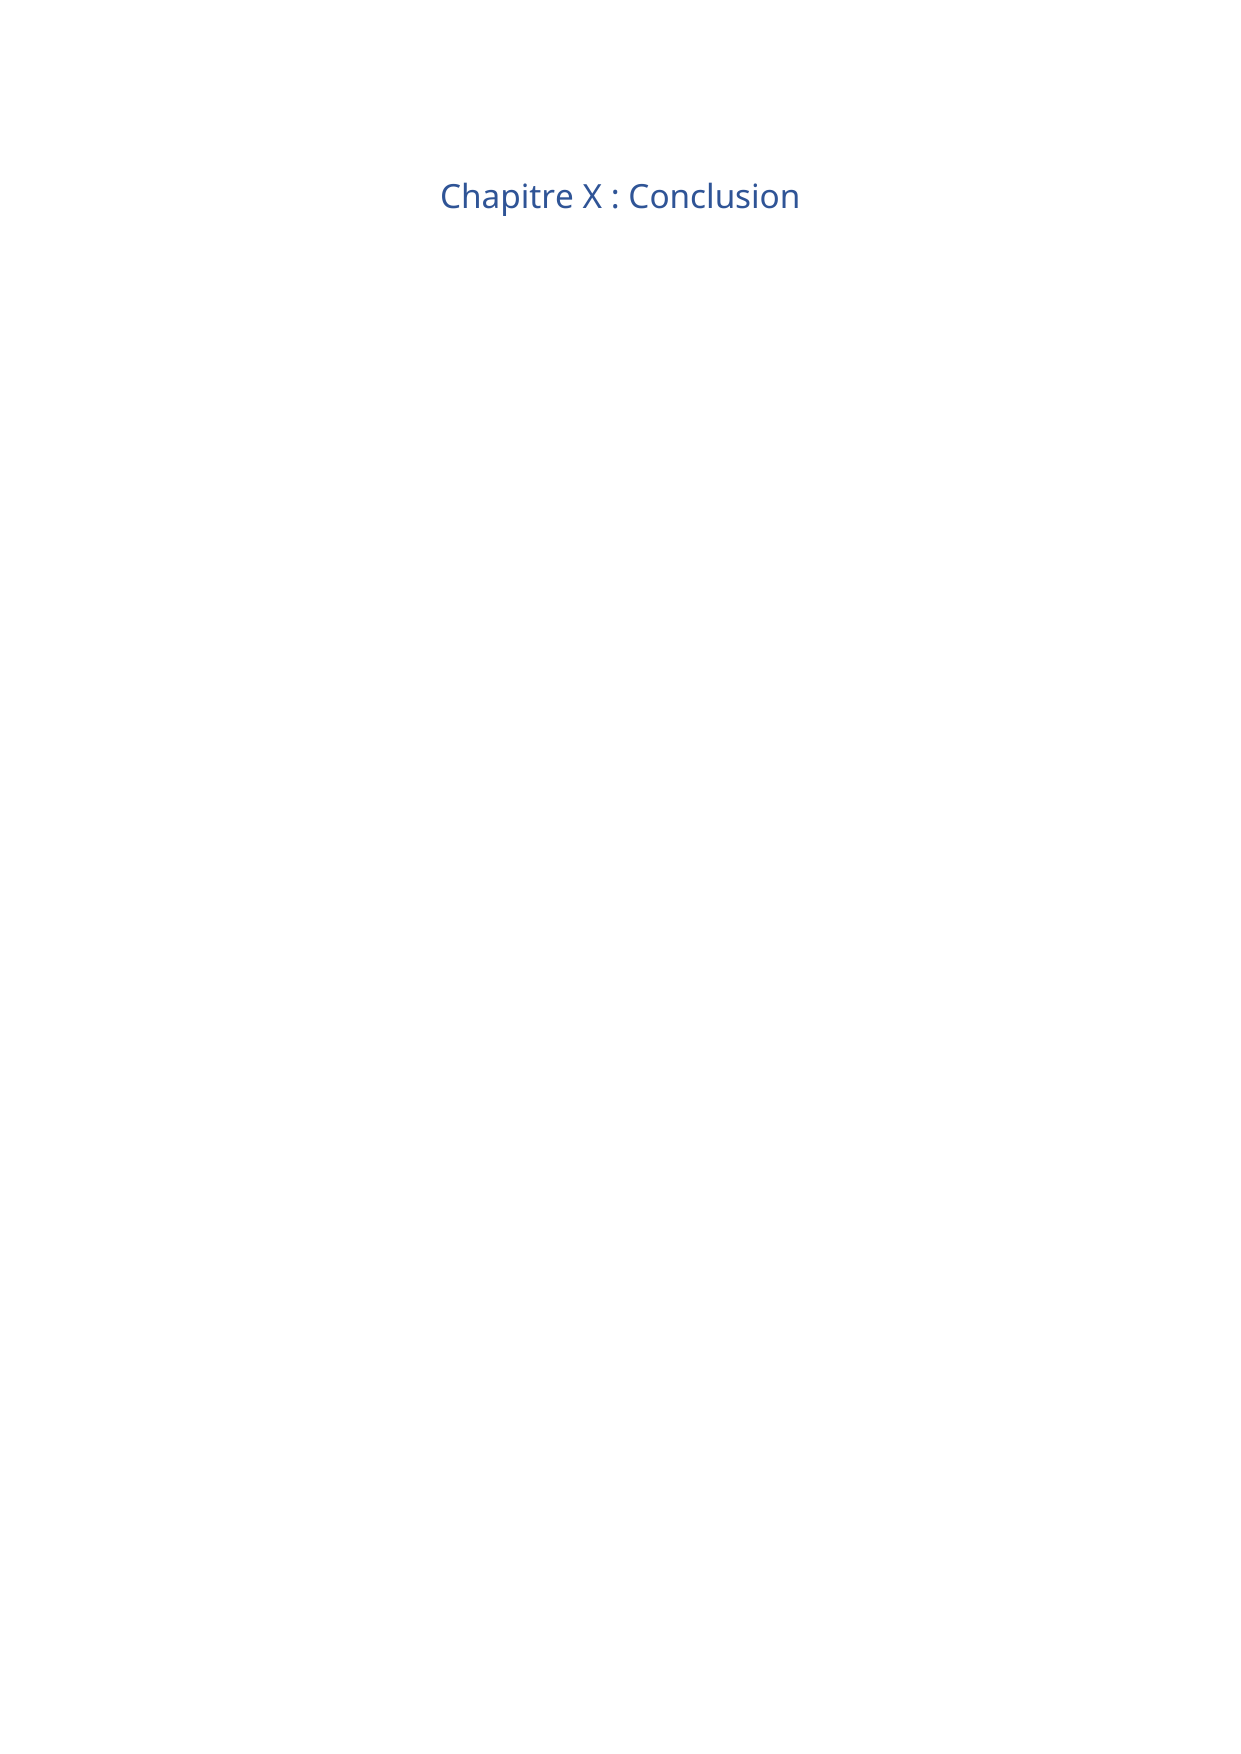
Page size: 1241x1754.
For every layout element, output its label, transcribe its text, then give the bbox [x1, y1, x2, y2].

subtitle Chapitre X : Conclusion [148, 173, 1093, 218]
